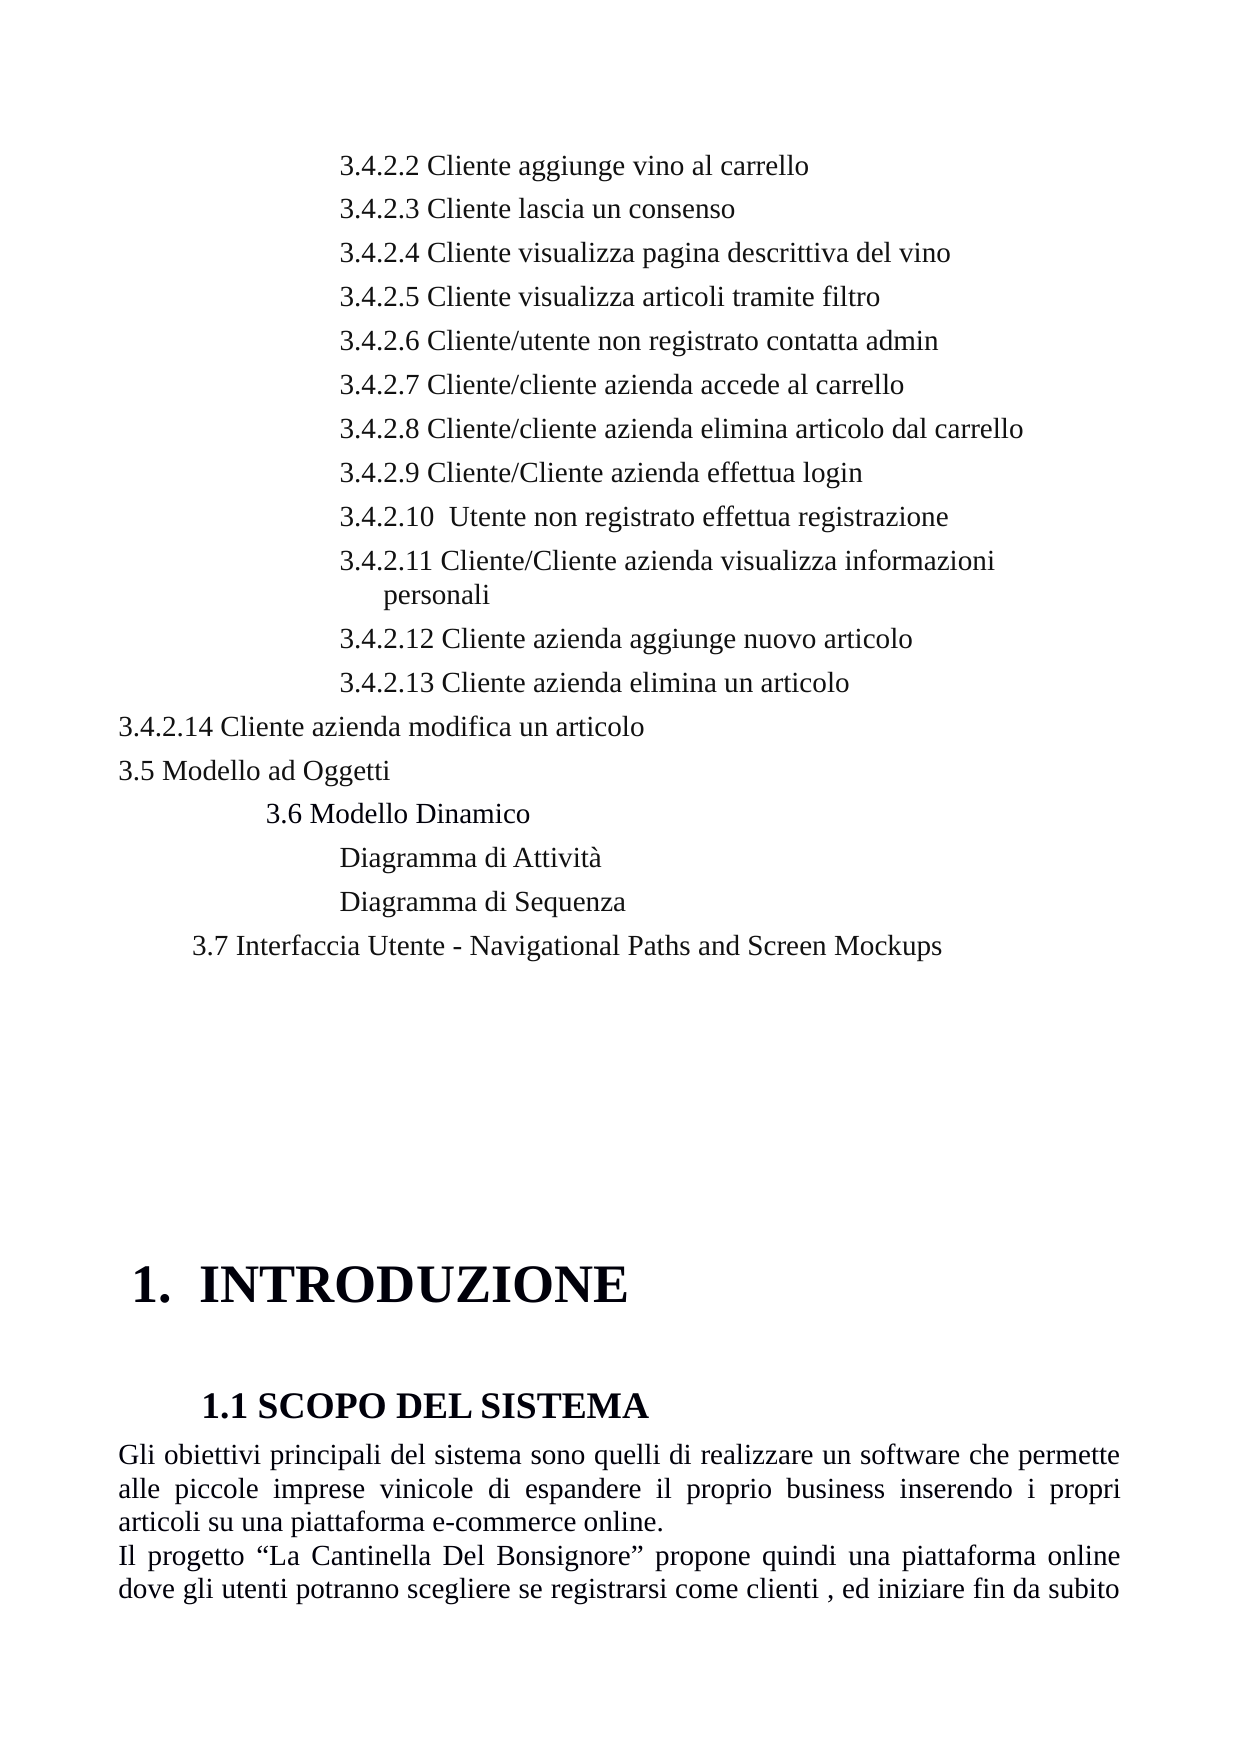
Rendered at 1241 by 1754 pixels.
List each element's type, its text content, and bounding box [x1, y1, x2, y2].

text 3.4.2.12 Cliente azienda aggiunge nuovo articolo [118, 621, 1122, 654]
text 3.5 Modello ad Oggetti [118, 753, 1122, 786]
text 3.4.2.6 Cliente/utente non registrato contatta admin [118, 323, 1122, 357]
text Gli obiettivi principali del sistema sono quelli di realizzare un software che permette alle piccole imprese vinicole di espandere il proprio business inserendo i propri articoli su una piattaforma e-commerce online. [118, 1437, 1122, 1538]
text 3.4.2.10 Utente non registrato effettua registrazione [118, 499, 1122, 533]
text 3.4.2.9 Cliente/Cliente azienda effettua login [118, 455, 1122, 489]
text 3.7 Interfaccia Utente - Navigational Paths and Screen Mockups [118, 928, 1122, 962]
text Diagramma di Sequenza [118, 884, 1122, 918]
text 1.1 SCOPO DEL SISTEMA [118, 1384, 1122, 1427]
text 3.4.2.13 Cliente azienda elimina un articolo [118, 665, 1122, 698]
text 3.4.2.3 Cliente lascia un consenso [118, 192, 1122, 225]
text 3.4.2.7 Cliente/cliente azienda accede al carrello [118, 367, 1122, 401]
text 3.4.2.14 Cliente azienda modifica un articolo [118, 709, 1122, 742]
text 3.6 Modello Dinamico [118, 797, 1122, 830]
text 3.4.2.8 Cliente/cliente azienda elimina articolo dal carrello [118, 411, 1122, 445]
text Diagramma di Attività [118, 841, 1122, 874]
text 3.4.2.11 Cliente/Cliente azienda visualizza informazioni personali [118, 543, 1122, 610]
text 3.4.2.4 Cliente visualizza pagina descrittiva del vino [118, 236, 1122, 269]
text Il progetto “La Cantinella Del Bonsignore” propone quindi una piattaforma online dove gli utenti potranno scegliere se registrarsi come clienti , ed iniziare fin da subito [118, 1538, 1122, 1605]
text 3.4.2.5 Cliente visualizza articoli tramite filtro [118, 279, 1122, 313]
text 3.4.2.2 Cliente aggiunge vino al carrello [118, 148, 1122, 181]
text 1. INTRODUZIONE [118, 1252, 1122, 1314]
